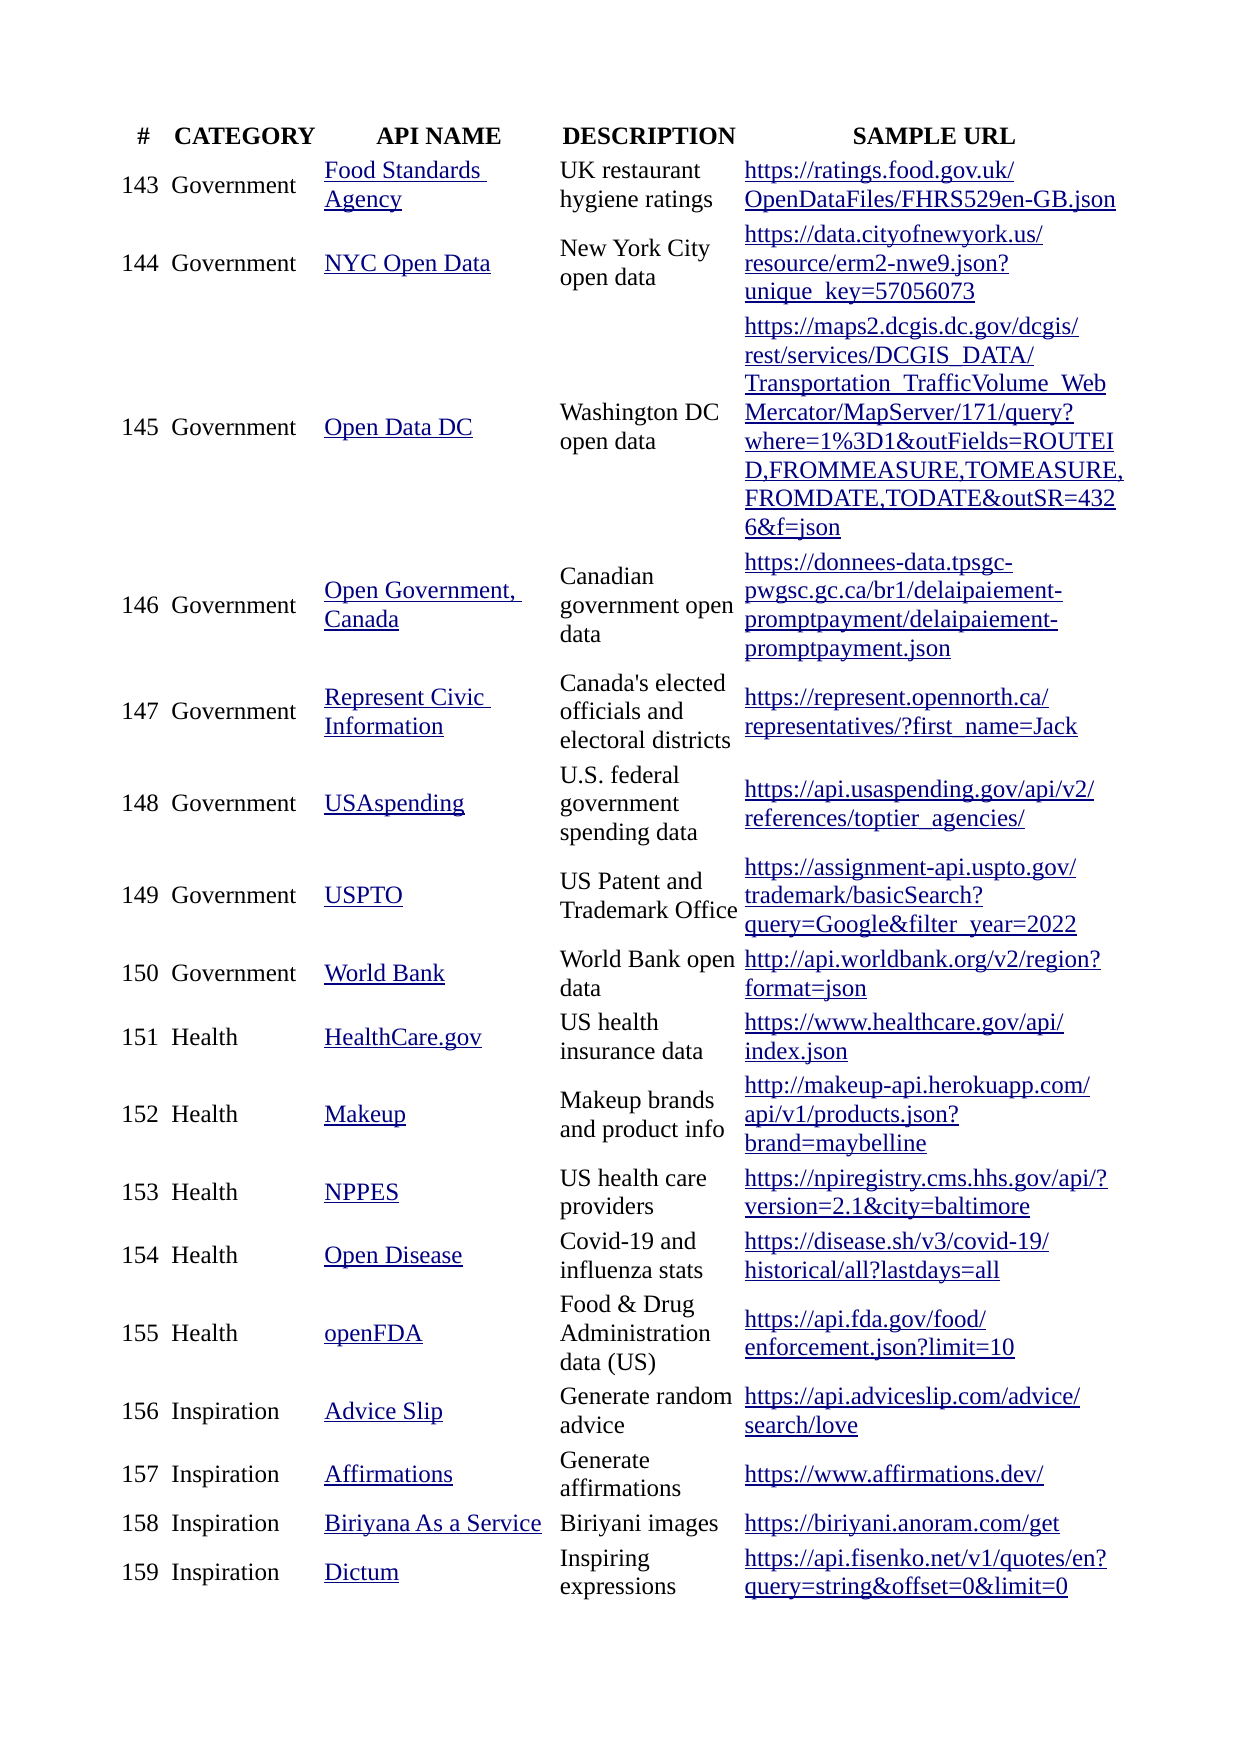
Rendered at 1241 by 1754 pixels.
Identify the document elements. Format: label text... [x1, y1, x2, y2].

table_cell New York City open data [557, 216, 741, 308]
table_header CATEGORY [168, 118, 321, 153]
table_cell https://disease.sh/v3/covid-19/historical/all?lastdays=all [741, 1223, 1127, 1286]
table_cell 157 [118, 1442, 168, 1505]
table_cell World Bank [321, 941, 557, 1004]
table_cell 153 [118, 1160, 168, 1223]
table_cell https://represent.opennorth.ca/representatives/?first_name=Jack [741, 665, 1127, 757]
table_cell Inspiration [168, 1540, 321, 1603]
table_cell Government [168, 941, 321, 1004]
table_cell 154 [118, 1223, 168, 1286]
table_cell US Patent and Trademark Office [557, 849, 741, 941]
table_cell NYC Open Data [321, 216, 557, 308]
table_cell 152 [118, 1068, 168, 1160]
table_cell https://donnees-data.tpsgc-pwgsc.gc.ca/br1/delaipaiement-promptpayment/delaipaiement-promptpayment.json [741, 544, 1127, 665]
table_cell Canada's elected officials and electoral districts [557, 665, 741, 757]
table_cell Represent Civic Information [321, 665, 557, 757]
table_cell Health [168, 1286, 321, 1378]
table_cell US health care providers [557, 1160, 741, 1223]
table_header # [118, 118, 168, 153]
table_cell https://www.healthcare.gov/api/index.json [741, 1004, 1127, 1068]
table_cell Health [168, 1223, 321, 1286]
table_cell https://api.fisenko.net/v1/quotes/en?query=string&offset=0&limit=0 [741, 1540, 1127, 1603]
table_cell https://api.usaspending.gov/api/v2/references/toptier_agencies/ [741, 757, 1127, 849]
table_cell 150 [118, 941, 168, 1004]
table_cell https://api.fda.gov/food/enforcement.json?limit=10 [741, 1286, 1127, 1378]
table_cell https://assignment-api.uspto.gov/trademark/basicSearch?query=Google&filter_year=2022 [741, 849, 1127, 941]
table_cell Makeup [321, 1068, 557, 1160]
table_cell Government [168, 849, 321, 941]
table_cell Makeup brands and product info [557, 1068, 741, 1160]
table_cell 148 [118, 757, 168, 849]
table_cell Advice Slip [321, 1379, 557, 1442]
table_cell Open Disease [321, 1223, 557, 1286]
table_cell Government [168, 308, 321, 544]
table_header SAMPLE URL [741, 118, 1127, 153]
table_cell Government [168, 153, 321, 216]
table_cell USPTO [321, 849, 557, 941]
table_cell NPPES [321, 1160, 557, 1223]
table_cell Inspiration [168, 1442, 321, 1505]
table_cell U.S. federal government spending data [557, 757, 741, 849]
table_cell https://api.adviceslip.com/advice/search/love [741, 1379, 1127, 1442]
table_cell Covid-19 and influenza stats [557, 1223, 741, 1286]
table_cell Inspiration [168, 1379, 321, 1442]
table_cell World Bank open data [557, 941, 741, 1004]
table_cell Biriyana As a Service [321, 1505, 557, 1540]
table_header DESCRIPTION [557, 118, 741, 153]
table_cell Government [168, 665, 321, 757]
table_header API NAME [321, 118, 557, 153]
table_cell Washington DC open data [557, 308, 741, 544]
table_cell Health [168, 1068, 321, 1160]
table_cell 149 [118, 849, 168, 941]
table_cell Health [168, 1004, 321, 1068]
table_cell https://ratings.food.gov.uk/OpenDataFiles/FHRS529en-GB.json [741, 153, 1127, 216]
table_cell Health [168, 1160, 321, 1223]
table_cell https://biriyani.anoram.com/get [741, 1505, 1127, 1540]
table_cell Government [168, 757, 321, 849]
table_cell USAspending [321, 757, 557, 849]
table_cell 158 [118, 1505, 168, 1540]
table_cell Open Government, Canada [321, 544, 557, 665]
table_cell 156 [118, 1379, 168, 1442]
table_cell Open Data DC [321, 308, 557, 544]
table_cell Affirmations [321, 1442, 557, 1505]
table_cell 145 [118, 308, 168, 544]
table_cell 143 [118, 153, 168, 216]
table_cell http://api.worldbank.org/v2/region?format=json [741, 941, 1127, 1004]
table_cell Inspiration [168, 1505, 321, 1540]
table_cell 144 [118, 216, 168, 308]
table_cell 159 [118, 1540, 168, 1603]
table_cell 146 [118, 544, 168, 665]
table_cell US health insurance data [557, 1004, 741, 1068]
table_cell Food & Drug Administration data (US) [557, 1286, 741, 1378]
table_cell Generate random advice [557, 1379, 741, 1442]
table_cell Government [168, 544, 321, 665]
table_cell Food Standards Agency [321, 153, 557, 216]
table_cell 155 [118, 1286, 168, 1378]
table_cell Generate affirmations [557, 1442, 741, 1505]
table_cell https://data.cityofnewyork.us/resource/erm2-nwe9.json?unique_key=57056073 [741, 216, 1127, 308]
table_cell Dictum [321, 1540, 557, 1603]
table_cell https://maps2.dcgis.dc.gov/dcgis/rest/services/DCGIS_DATA/Transportation_TrafficVolume_WebMercator/MapServer/171/query?where=1%3D1&outFields=ROUTEID,FROMMEASURE,TOMEASURE,FROMDATE,TODATE&outSR=4326&f=json [741, 308, 1127, 544]
table_cell https://npiregistry.cms.hhs.gov/api/?version=2.1&city=baltimore [741, 1160, 1127, 1223]
table_cell 151 [118, 1004, 168, 1068]
table_cell openFDA [321, 1286, 557, 1378]
table_cell Canadian government open data [557, 544, 741, 665]
table_cell 147 [118, 665, 168, 757]
table_cell Government [168, 216, 321, 308]
table_cell UK restaurant hygiene ratings [557, 153, 741, 216]
table_cell Biriyani images [557, 1505, 741, 1540]
table_cell HealthCare.gov [321, 1004, 557, 1068]
table_cell Inspiring expressions [557, 1540, 741, 1603]
table_cell http://makeup-api.herokuapp.com/api/v1/products.json?brand=maybelline [741, 1068, 1127, 1160]
table_cell https://www.affirmations.dev/ [741, 1442, 1127, 1505]
